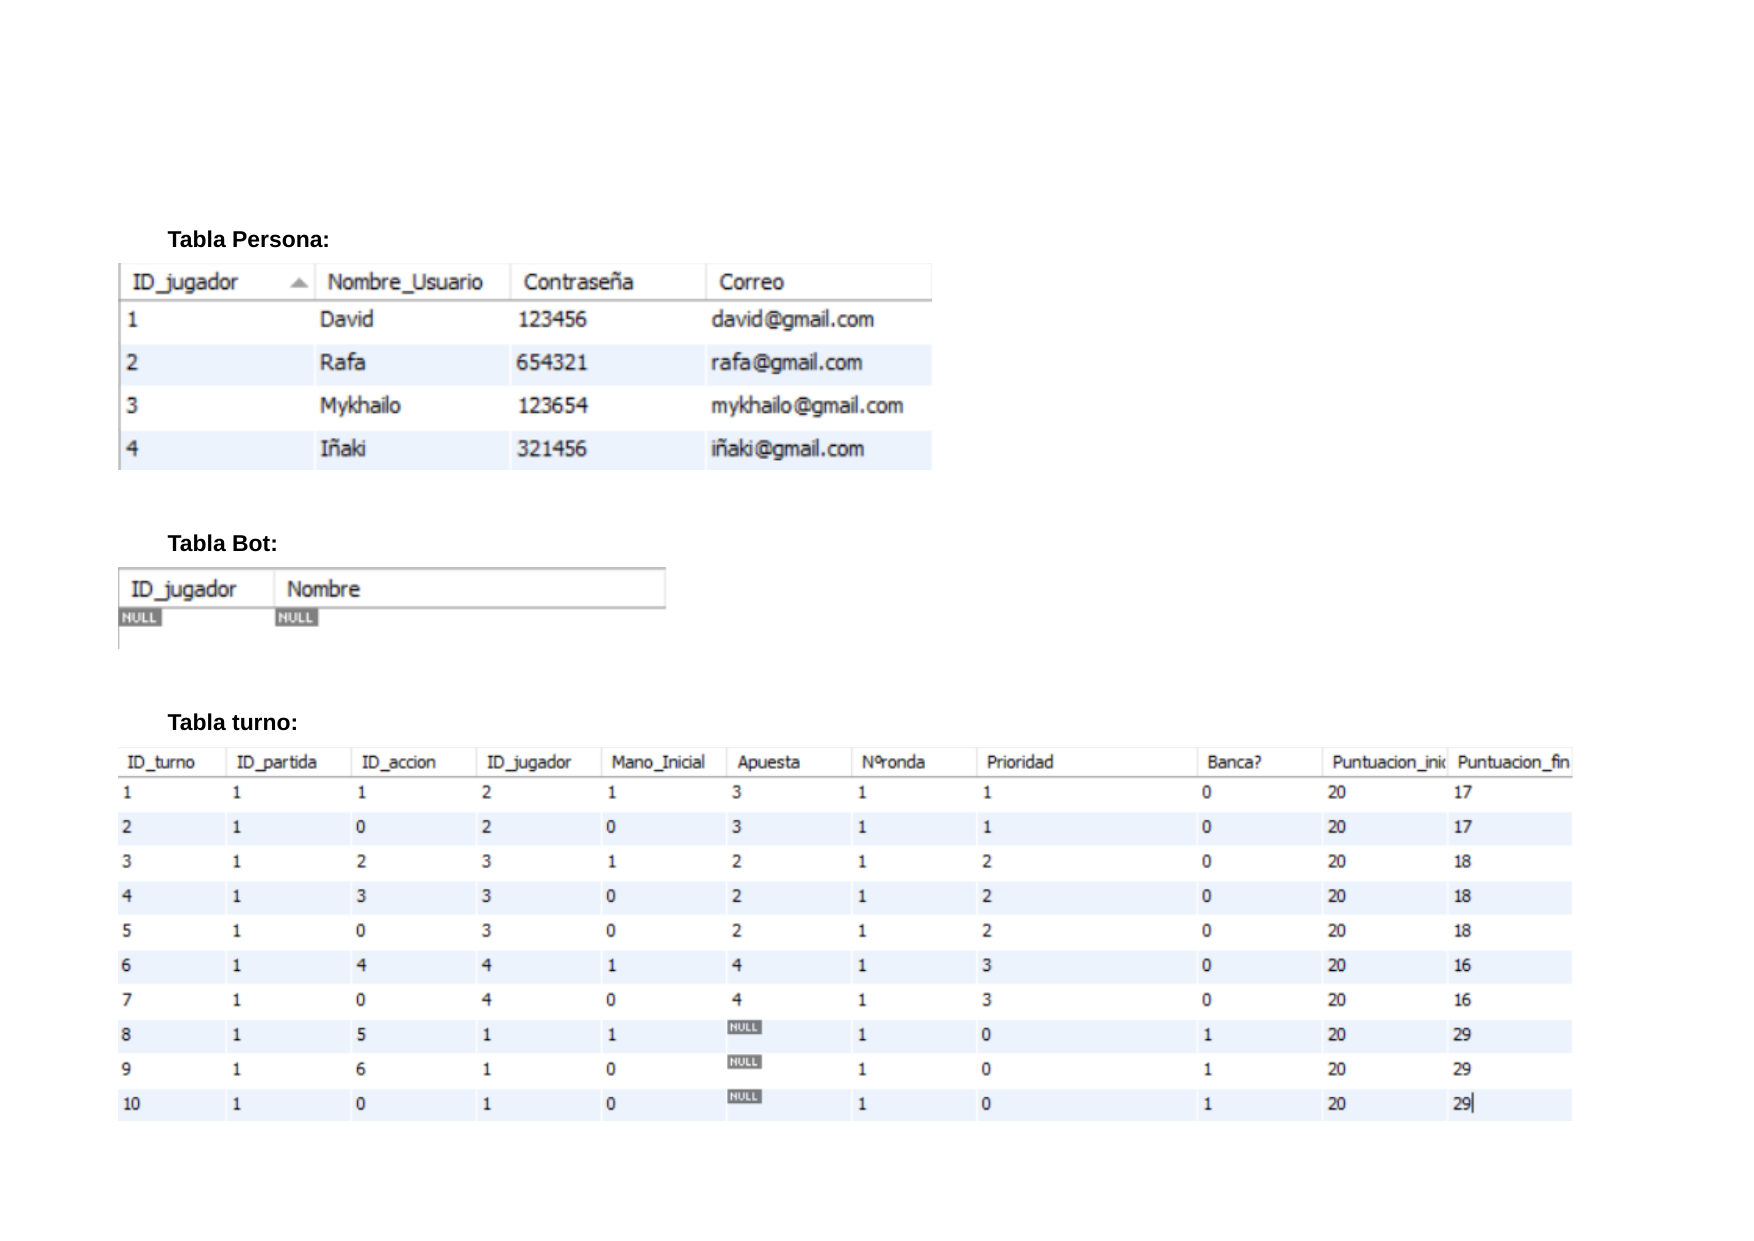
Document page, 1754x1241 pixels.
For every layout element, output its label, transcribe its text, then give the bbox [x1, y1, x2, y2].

picture [118, 567, 667, 649]
text Tabla Bot: [118, 528, 1636, 557]
picture [118, 747, 1573, 1121]
picture [118, 263, 933, 470]
text Tabla Persona: [118, 224, 1636, 253]
text Tabla turno: [118, 707, 1636, 736]
